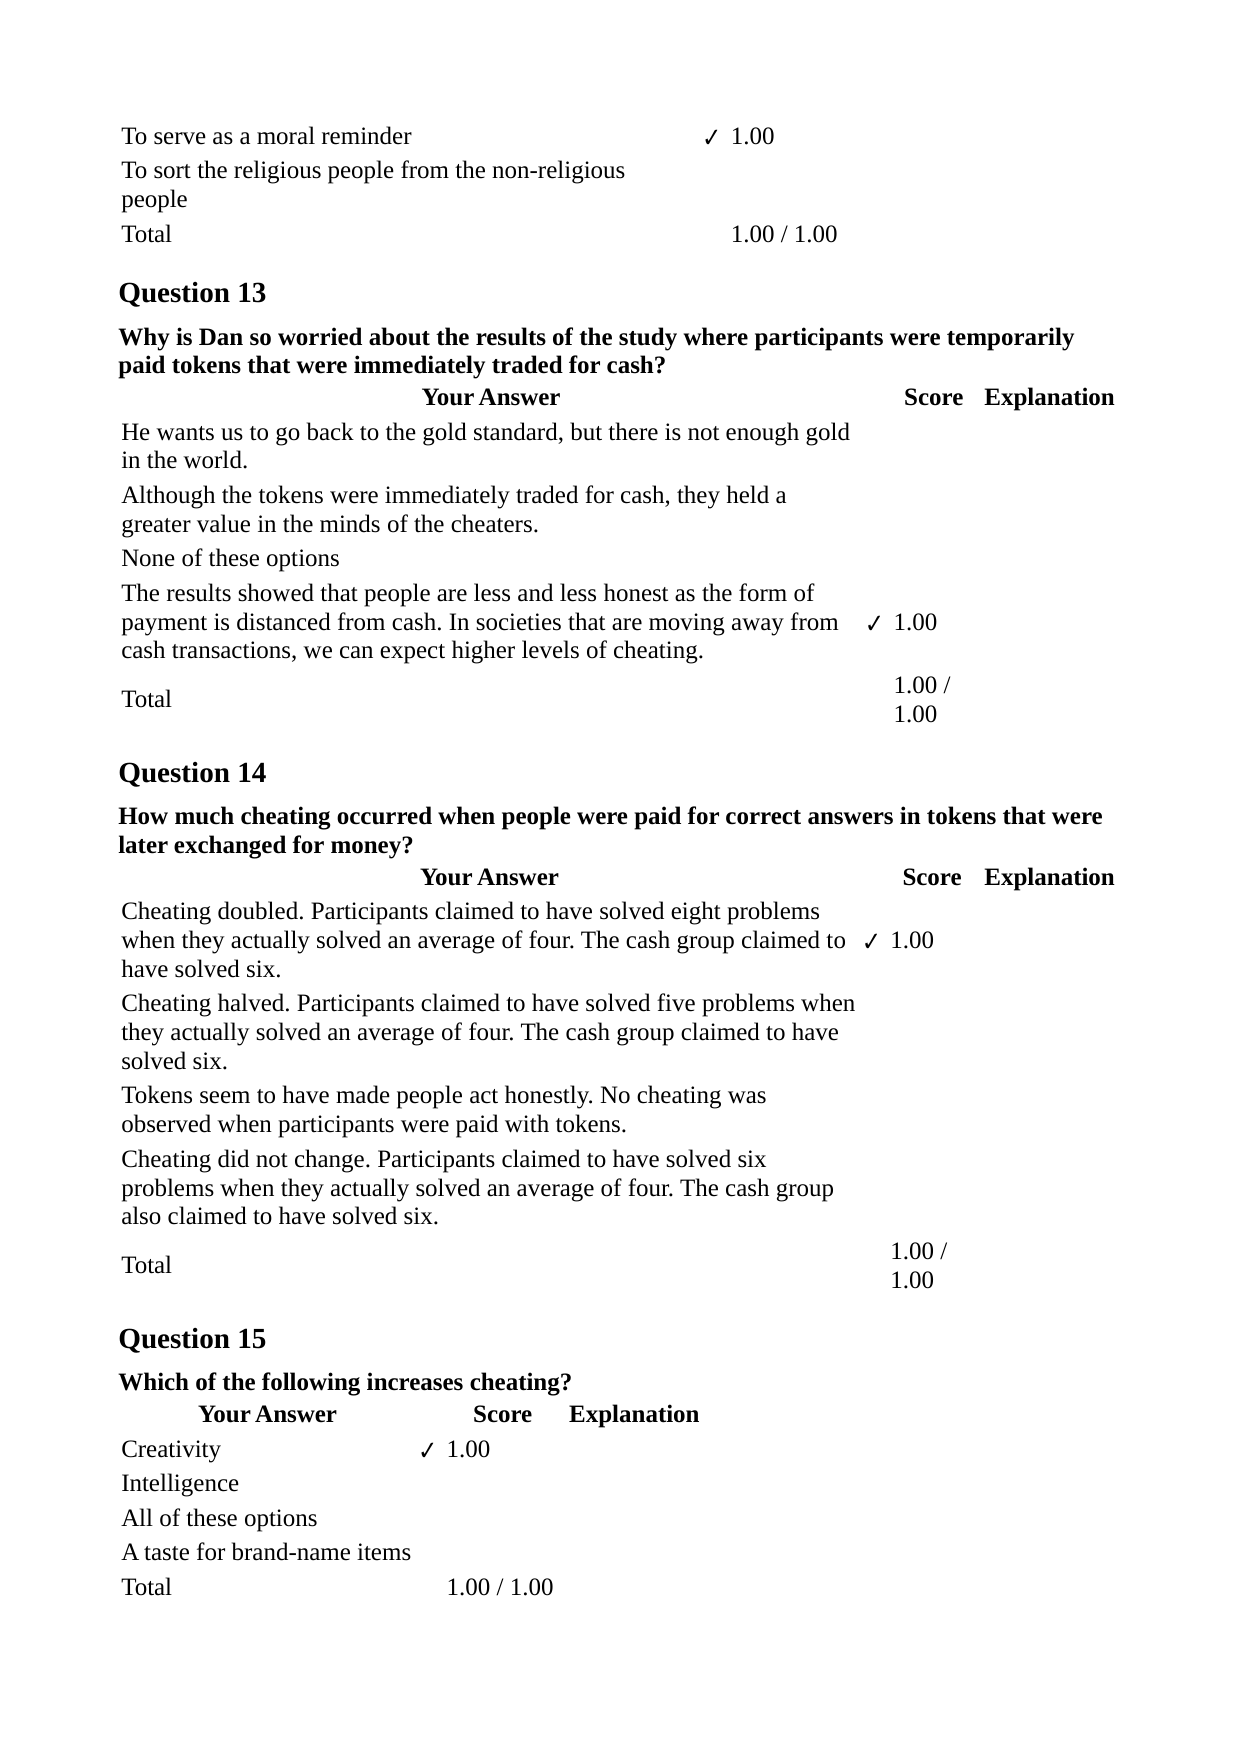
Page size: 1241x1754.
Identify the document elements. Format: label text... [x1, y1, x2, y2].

table_cell All of these options [118, 1500, 417, 1534]
table_cell Cheating halved. Participants claimed to have solved five problems when they actually solved an average of four. The cash group claimed to have solved six. [118, 986, 861, 1078]
table_cell [890, 414, 977, 477]
table_cell Total [118, 216, 701, 251]
table_cell [444, 1465, 562, 1500]
table_cell [977, 894, 1122, 986]
table_header Your Answer [118, 379, 864, 414]
table_cell Creativity [118, 1431, 417, 1465]
table_cell None of these options [118, 540, 864, 575]
table_cell [887, 1078, 977, 1141]
table_cell A taste for brand-name items [118, 1535, 417, 1569]
table_cell [728, 153, 846, 216]
table_header Score [444, 1396, 562, 1431]
table_cell ✔ [701, 118, 728, 153]
table_cell The results showed that people are less and less honest as the form of payment is distanced from cash. In societies that are moving away from cash transactions, we can expect higher levels of cheating. [118, 575, 864, 667]
table_cell [701, 153, 728, 216]
table_cell [444, 1500, 562, 1534]
table_cell [562, 1535, 707, 1569]
table_cell [977, 1078, 1122, 1141]
table_cell [887, 986, 977, 1078]
table_cell Although the tokens were immediately traded for cash, they held a greater value in the minds of the cheaters. [118, 477, 864, 540]
table_cell [864, 540, 890, 575]
table_cell [846, 153, 991, 216]
table_cell He wants us to go back to the gold standard, but there is not enough gold in the world. [118, 414, 864, 477]
text How much cheating occurred when people were paid for correct answers in tokens that were later exchanged for money? [118, 801, 1122, 859]
table_cell [861, 1233, 887, 1296]
table_cell [890, 477, 977, 540]
table_cell Total [118, 1233, 861, 1296]
table_cell 1.00 [728, 118, 846, 153]
table_cell Cheating did not change. Participants claimed to have solved six problems when they actually solved an average of four. The cash group also claimed to have solved six. [118, 1141, 861, 1233]
table_cell [846, 216, 991, 251]
table_cell [977, 667, 1122, 730]
table_cell [861, 986, 887, 1078]
table_cell [887, 1141, 977, 1233]
table_header [417, 1396, 443, 1431]
subtitle Question 15 [118, 1321, 1122, 1355]
table_cell ✔ [861, 894, 887, 986]
table_cell 1.00 / 1.00 [887, 1233, 977, 1296]
table_cell Intelligence [118, 1465, 417, 1500]
table_cell 1.00 [890, 575, 977, 667]
table_cell [417, 1535, 443, 1569]
text Why is Dan so worried about the results of the study where participants were temporarily paid tokens that were immediately traded for cash? [118, 322, 1122, 379]
table_cell Cheating doubled. Participants claimed to have solved eight problems when they actually solved an average of four. The cash group claimed to have solved six. [118, 894, 861, 986]
table_cell [701, 216, 728, 251]
table_cell [977, 540, 1122, 575]
table_cell [977, 414, 1122, 477]
subtitle Question 13 [118, 276, 1122, 309]
table_header Explanation [977, 379, 1122, 414]
table_cell 1.00 [444, 1431, 562, 1465]
table_header [861, 859, 887, 893]
table_cell [417, 1569, 443, 1604]
table_cell [977, 1141, 1122, 1233]
table_cell [562, 1569, 707, 1604]
table_cell [444, 1535, 562, 1569]
table_cell [890, 540, 977, 575]
table_cell Tokens seem to have made people act honestly. No cheating was observed when participants were paid with tokens. [118, 1078, 861, 1141]
table_cell [977, 477, 1122, 540]
table_header Your Answer [118, 1396, 417, 1431]
table_cell [861, 1078, 887, 1141]
table_cell ✔ [864, 575, 890, 667]
table_cell Total [118, 1569, 417, 1604]
table_header [864, 379, 890, 414]
table_header Explanation [977, 859, 1122, 893]
table_cell [562, 1500, 707, 1534]
table_cell [864, 477, 890, 540]
table_cell [864, 667, 890, 730]
table_cell 1.00 / 1.00 [890, 667, 977, 730]
table_cell [562, 1431, 707, 1465]
table_cell [562, 1465, 707, 1500]
table_cell 1.00 / 1.00 [728, 216, 846, 251]
table_cell ✔ [417, 1431, 443, 1465]
table_cell [977, 986, 1122, 1078]
table_cell 1.00 [887, 894, 977, 986]
table_cell 1.00 / 1.00 [444, 1569, 562, 1604]
table_cell To sort the religious people from the non-religious people [118, 153, 701, 216]
table_cell To serve as a moral reminder [118, 118, 701, 153]
subtitle Question 14 [118, 755, 1122, 789]
table_cell [864, 414, 890, 477]
table_cell Total [118, 667, 864, 730]
table_header Score [887, 859, 977, 893]
table_header Explanation [562, 1396, 707, 1431]
table_cell [977, 1233, 1122, 1296]
table_header Your Answer [118, 859, 861, 893]
table_cell [846, 118, 991, 153]
table_cell [417, 1465, 443, 1500]
text Which of the following increases cheating? [118, 1367, 1122, 1396]
table_header Score [890, 379, 977, 414]
table_cell [861, 1141, 887, 1233]
table_cell [417, 1500, 443, 1534]
table_cell [977, 575, 1122, 667]
